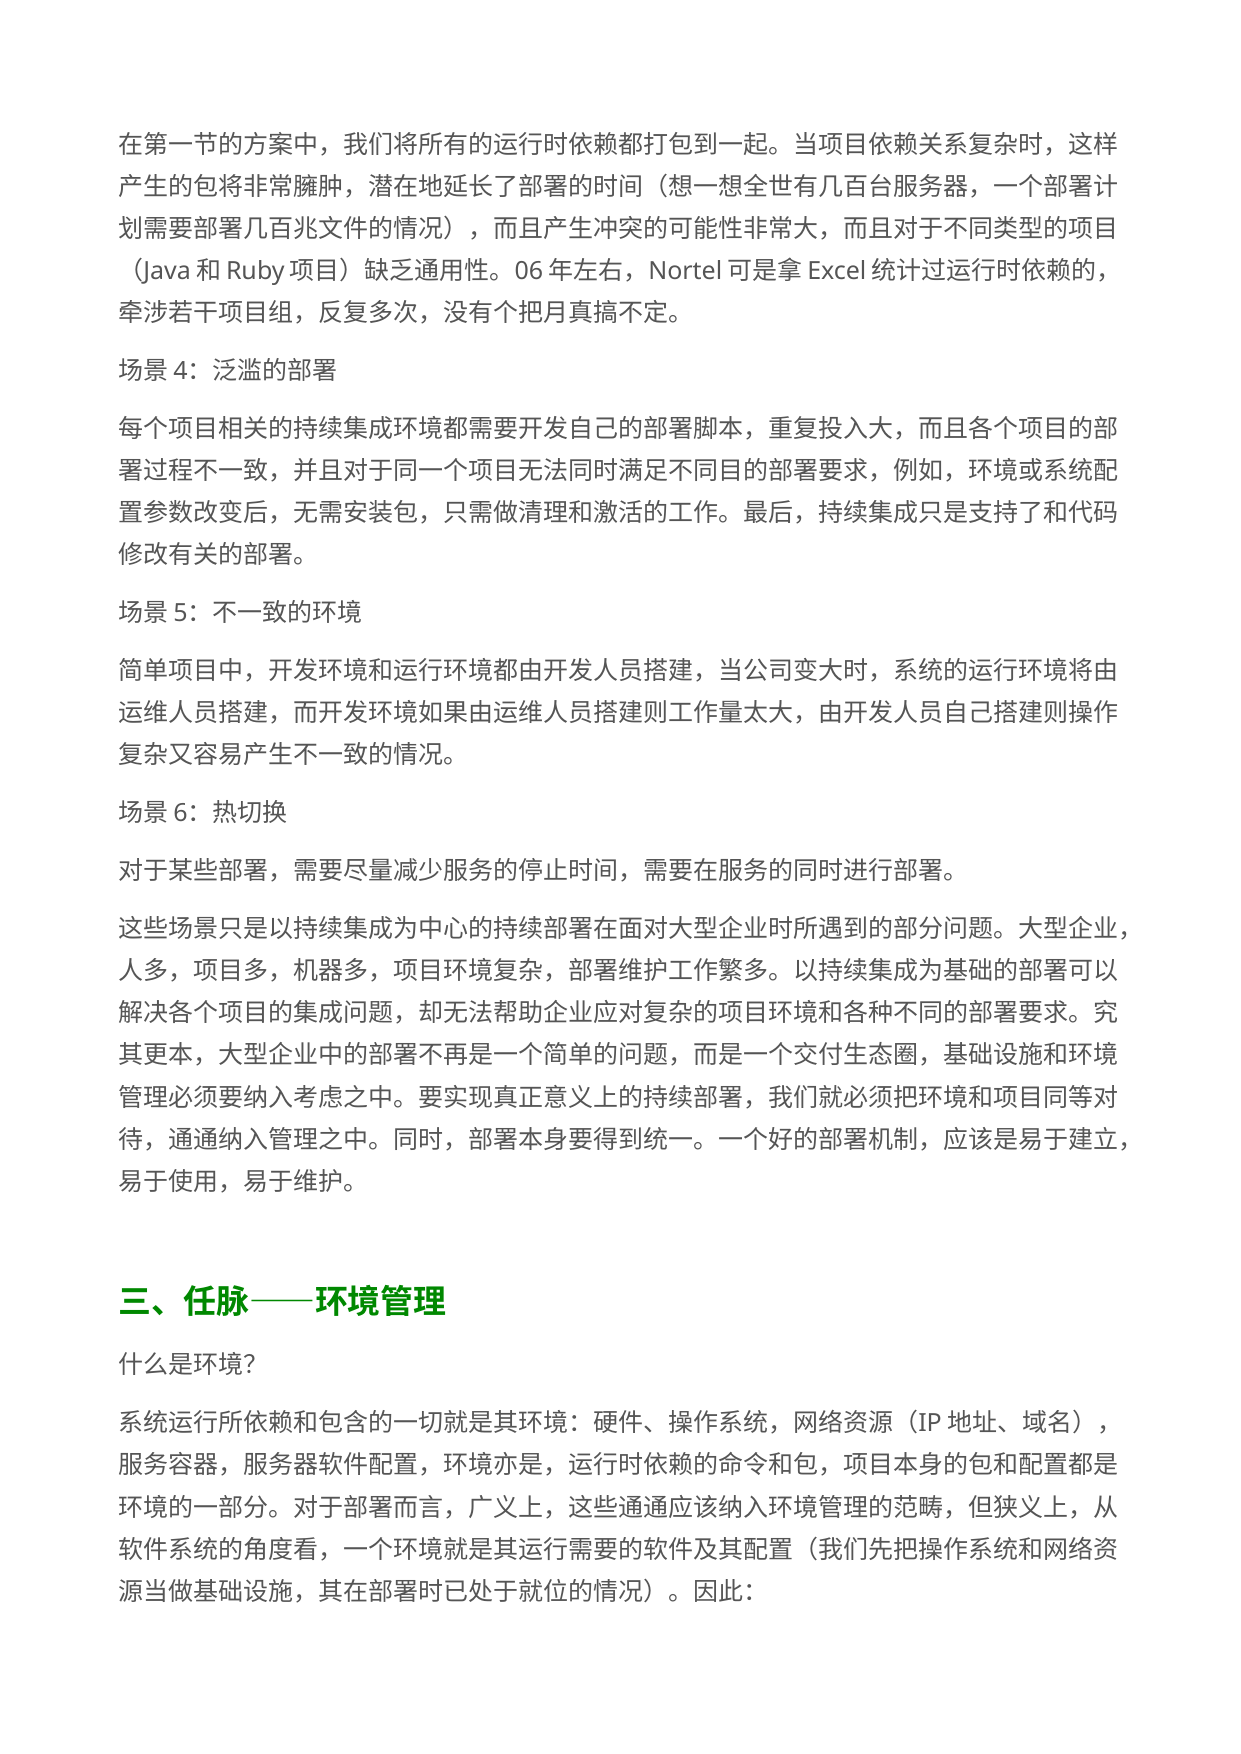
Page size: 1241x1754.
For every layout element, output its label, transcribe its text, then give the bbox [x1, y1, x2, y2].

text 场景4：泛滥的部署 [118, 345, 1122, 387]
text 每个项目相关的持续集成环境都需要开发自己的部署脚本，重复投入大，而且各个项目的部署过程不一致，并且对于同一个项目无法同时满足不同目的部署要求，例如，环境或系统配置参数改变后，无需安装包，只需做清理和激活的工作。最后，持续集成只是支持了和代码修改有关的部署。 [118, 402, 1122, 571]
text 什么是环境？ [118, 1339, 1122, 1381]
text 简单项目中，开发环境和运行环境都由开发人员搭建，当公司变大时，系统的运行环境将由运维人员搭建，而开发环境如果由运维人员搭建则工作量太大，由开发人员自己搭建则操作复杂又容易产生不一致的情况。 [118, 645, 1122, 771]
text 场景5：不一致的环境 [118, 587, 1122, 629]
text 对于某些部署，需要尽量减少服务的停止时间，需要在服务的同时进行部署。 [118, 845, 1122, 887]
text 场景6：热切换 [118, 787, 1122, 829]
subtitle 三、任脉——环境管理 [118, 1276, 1122, 1323]
text 在第一节的方案中，我们将所有的运行时依赖都打包到一起。当项目依赖关系复杂时，这样产生的包将非常臃肿，潜在地延长了部署的时间（想一想全世有几百台服务器，一个部署计划需要部署几百兆文件的情况），而且产生冲突的可能性非常大，而且对于不同类型的项目（Java和Ruby项目）缺乏通用性。06年左右，Nortel可是拿Excel统计过运行时依赖的，牵涉若干项目组，反复多次，没有个把月真搞不定。 [118, 118, 1122, 329]
text 系统运行所依赖和包含的一切就是其环境：硬件、操作系统，网络资源（IP地址、域名），服务容器，服务器软件配置，环境亦是，运行时依赖的命令和包，项目本身的包和配置都是环境的一部分。对于部署而言，广义上，这些通通应该纳入环境管理的范畴，但狭义上，从软件系统的角度看，一个环境就是其运行需要的软件及其配置（我们先把操作系统和网络资源当做基础设施，其在部署时已处于就位的情况）。因此： [118, 1397, 1122, 1608]
text 这些场景只是以持续集成为中心的持续部署在面对大型企业时所遇到的部分问题。大型企业，人多，项目多，机器多，项目环境复杂，部署维护工作繁多。以持续集成为基础的部署可以解决各个项目的集成问题，却无法帮助企业应对复杂的项目环境和各种不同的部署要求。究其更本，大型企业中的部署不再是一个简单的问题，而是一个交付生态圈，基础设施和环境管理必须要纳入考虑之中。要实现真正意义上的持续部署，我们就必须把环境和项目同等对待，通通纳入管理之中。同时，部署本身要得到统一。一个好的部署机制，应该是易于建立，易于使用，易于维护。 [118, 902, 1122, 1198]
